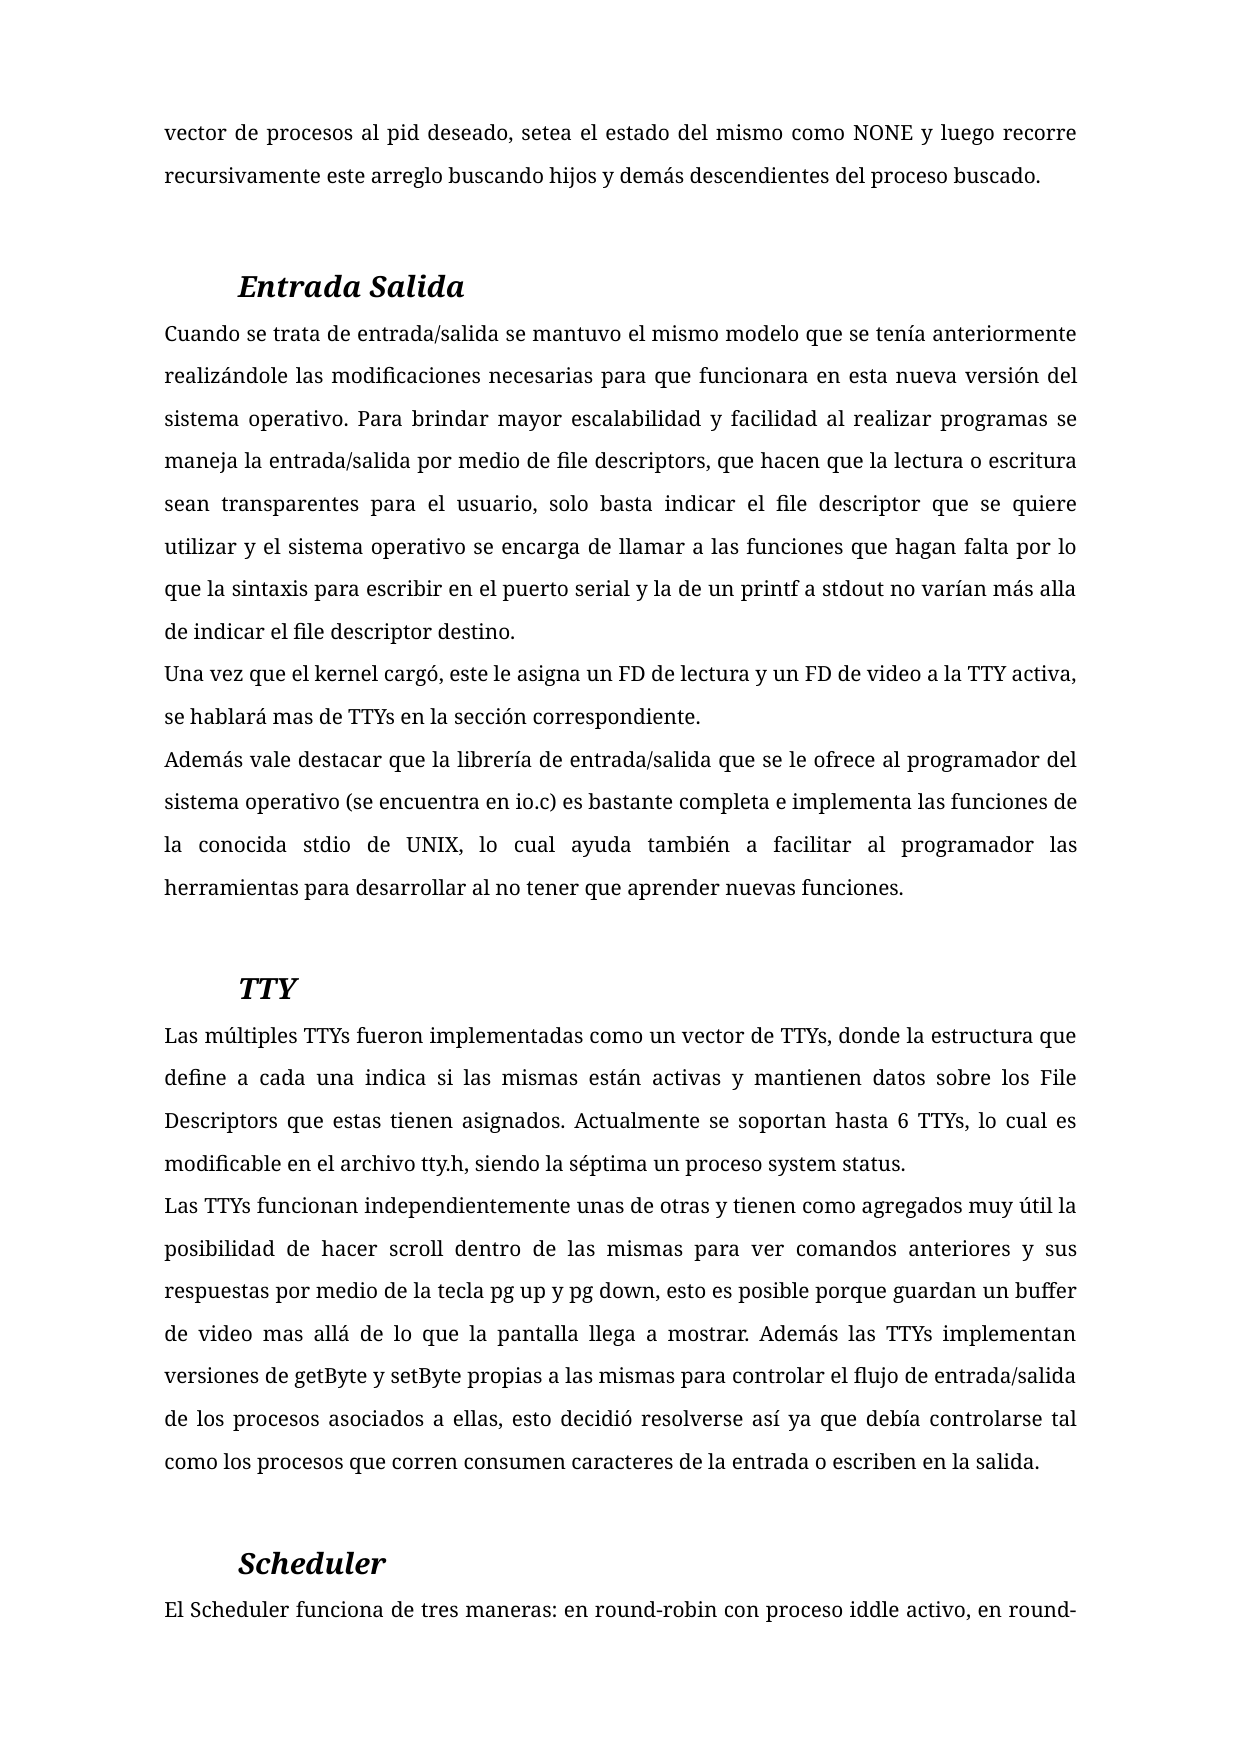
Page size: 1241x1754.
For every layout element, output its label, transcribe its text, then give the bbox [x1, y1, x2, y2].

text Cuando se trata de entrada/salida se mantuvo el mismo modelo que se tenía anteriormente realizándole las modificaciones necesarias para que funcionara en esta nueva versión del sistema operativo. Para brindar mayor escalabilidad y facilidad al realizar programas se maneja la entrada/salida por medio de file descriptors, que hacen que la lectura o escritura sean transparentes para el usuario, solo basta indicar el file descriptor que se quiere utilizar y el sistema operativo se encarga de llamar a las funciones que hagan falta por lo que la sintaxis para escribir en el puerto serial y la de un printf a stdout no varían más alla de indicar el file descriptor destino. [164, 319, 1078, 645]
subtitle Entrada Salida [238, 267, 1078, 306]
text Además vale destacar que la librería de entrada/salida que se le ofrece al programador del sistema operativo (se encuentra en io.c) es bastante completa e implementa las funciones de la conocida stdio de UNIX, lo cual ayuda también a facilitar al programador las herramientas para desarrollar al no tener que aprender nuevas funciones. [164, 745, 1078, 901]
text El Scheduler funciona de tres maneras: en round-robin con proceso iddle activo, en round- [164, 1595, 1078, 1623]
text Las TTYs funcionan independientemente unas de otras y tienen como agregados muy útil la posibilidad de hacer scroll dentro de las mismas para ver comandos anteriores y sus respuestas por medio de la tecla pg up y pg down, esto es posible porque guardan un buffer de video mas allá de lo que la pantalla llega a mostrar. Además las TTYs implementan versiones de getByte y setByte propias a las mismas para controlar el flujo de entrada/salida de los procesos asociados a ellas, esto decidió resolverse así ya que debía controlarse tal como los procesos que corren consumen caracteres de la entrada o escriben en la salida. [164, 1191, 1078, 1475]
subtitle Scheduler [238, 1543, 1078, 1583]
text Una vez que el kernel cargó, este le asigna un FD de lectura y un FD de video a la TTY activa, se hablará mas de TTYs en la sección correspondiente. [164, 659, 1078, 731]
text vector de procesos al pid deseado, setea el estado del mismo como NONE y luego recorre recursivamente este arreglo buscando hijos y demás descendientes del proceso buscado. [164, 118, 1078, 189]
subtitle TTY [238, 969, 1078, 1008]
text Las múltiples TTYs fueron implementadas como un vector de TTYs, donde la estructura que define a cada una indica si las mismas están activas y mantienen datos sobre los File Descriptors que estas tienen asignados. Actualmente se soportan hasta 6 TTYs, lo cual es modificable en el archivo tty.h, siendo la séptima un proceso system status. [164, 1021, 1078, 1177]
